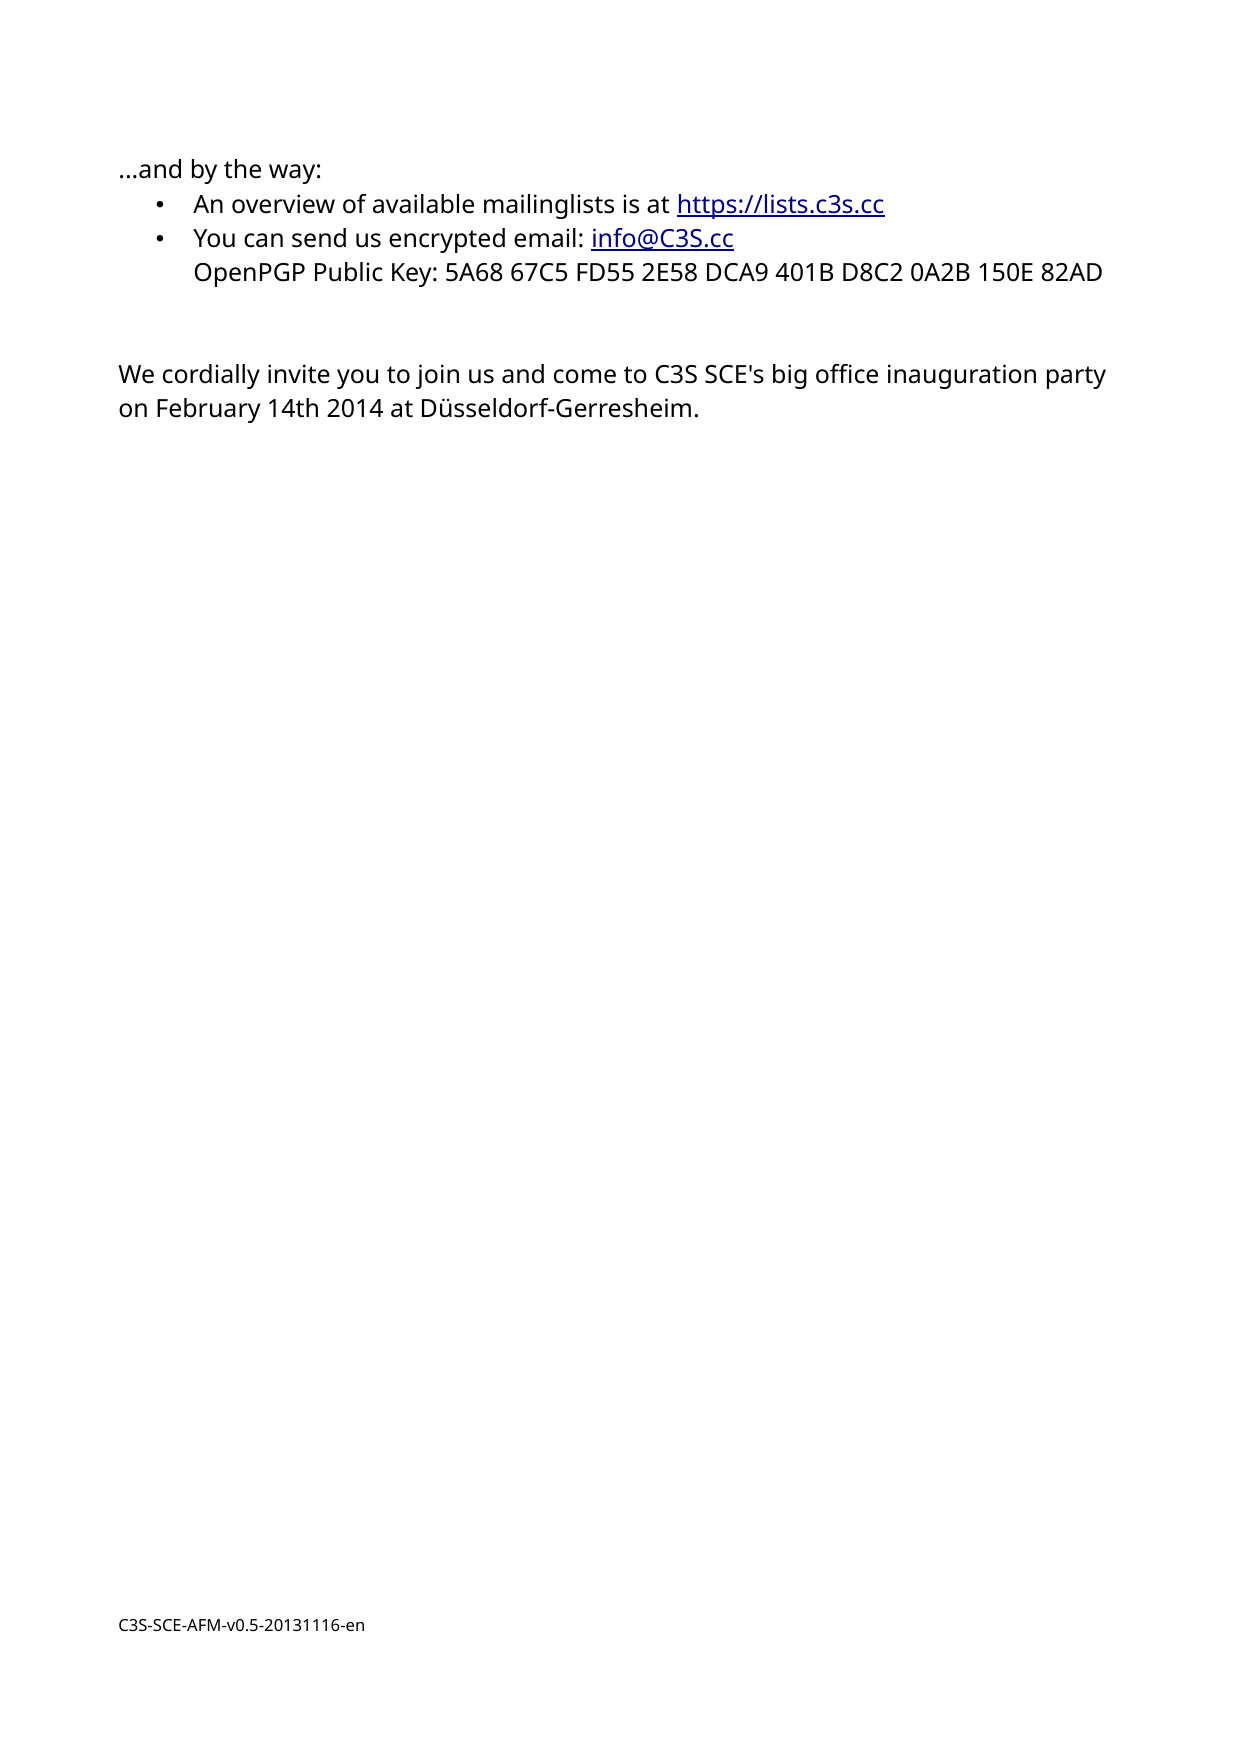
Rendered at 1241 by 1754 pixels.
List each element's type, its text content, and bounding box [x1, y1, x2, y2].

list You can send us encrypted email: info@C3S.cc OpenPGP Public Key: 5A68 67C5 FD55 2E58 DCA9 401B D8C2 0A2B 150E 82AD [156, 220, 1122, 288]
text We cordially invite you to join us and come to C3S SCE's big office inauguration party [118, 357, 1122, 391]
text ...and by the way: [118, 152, 1122, 186]
text on February 14th 2014 at Düsseldorf-Gerresheim. [118, 391, 1122, 425]
list An overview of available mailinglists is at https://lists.c3s.cc [156, 186, 1122, 220]
